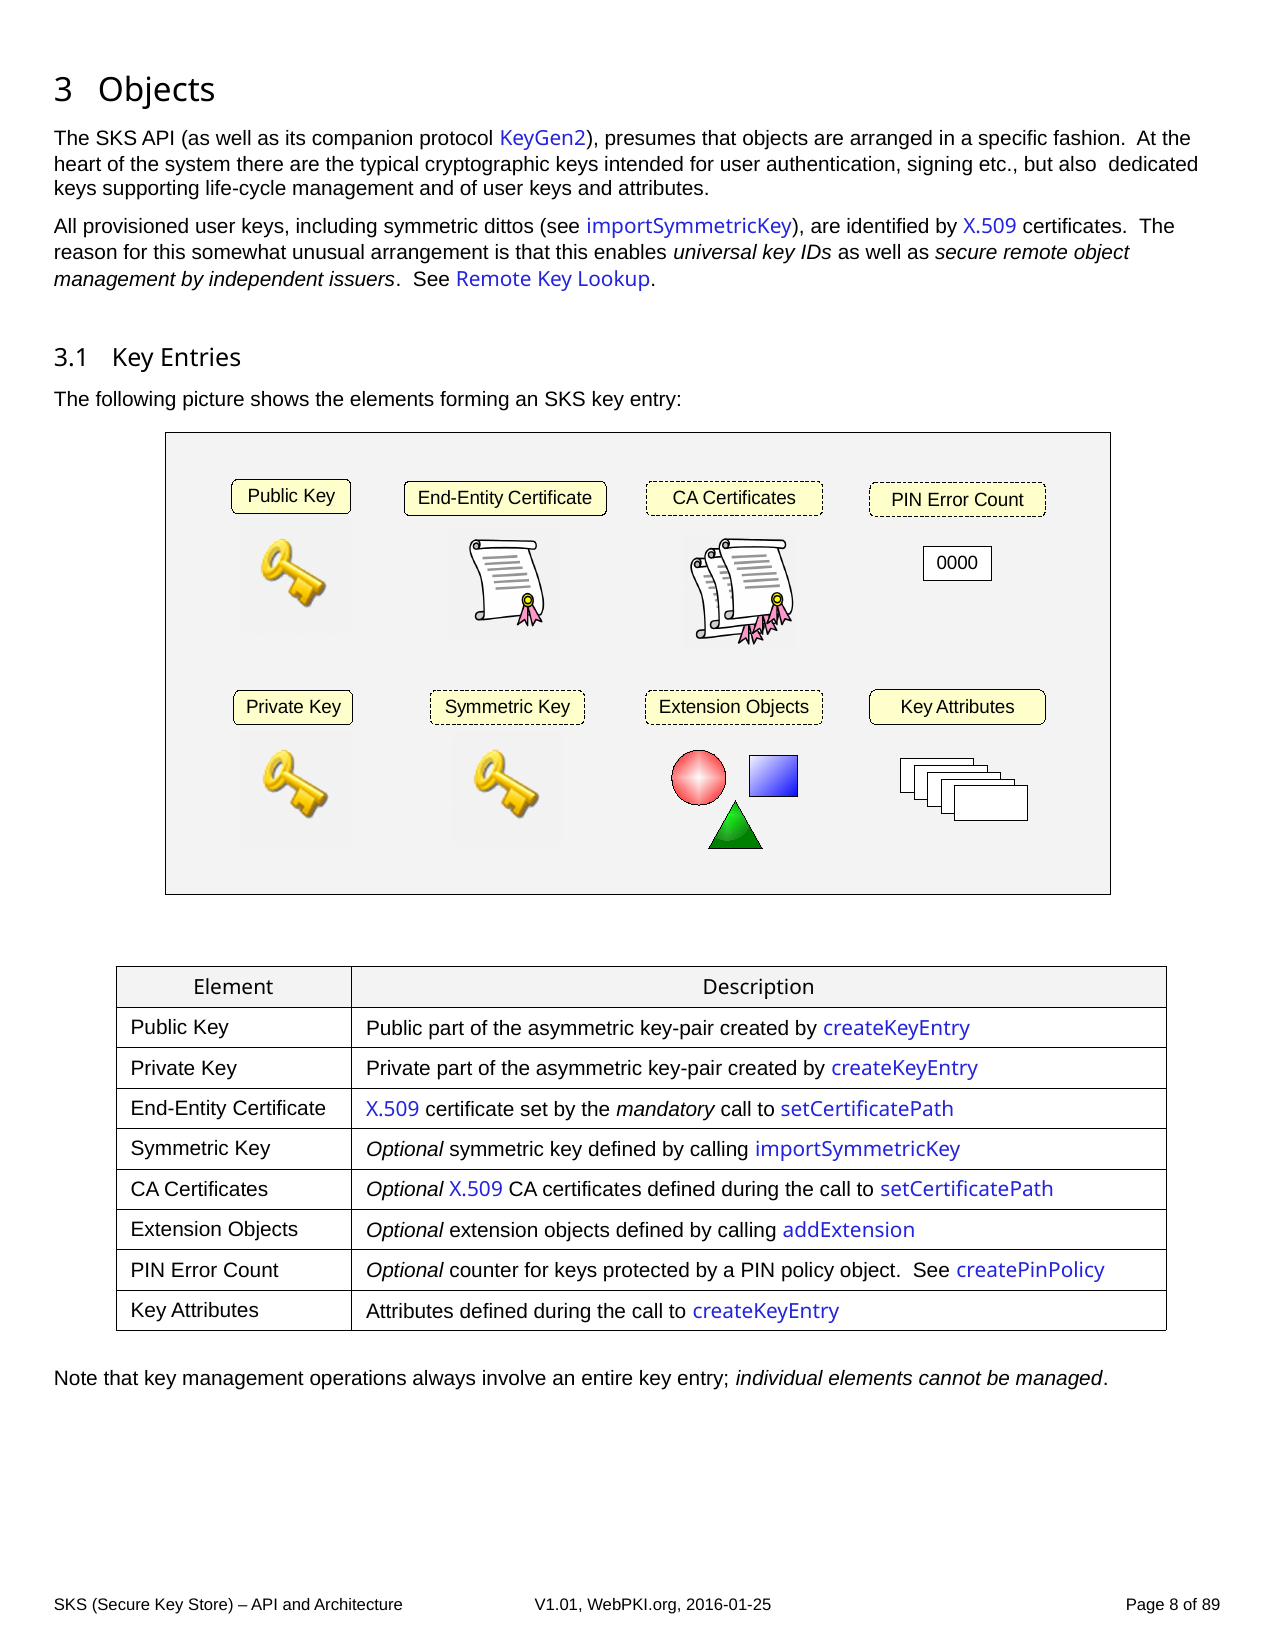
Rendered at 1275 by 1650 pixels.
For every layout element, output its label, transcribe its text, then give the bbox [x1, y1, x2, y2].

table_header Element [117, 967, 351, 1007]
table_cell Private Key [117, 1048, 351, 1088]
table_cell PIN Error Count [117, 1250, 351, 1290]
table_cell Key Attributes [117, 1291, 351, 1330]
text The SKS API (as well as its companion protocol KeyGen2), presumes that objects are arranged in a specific fashion. At the heart of the system there are the typical cryptographic keys intended for user authentication, signing etc., but also dedicated keys supporting life-cycle management and of user keys and attributes. [54, 123, 1221, 200]
table_cell Attributes defined during the call to createKeyEntry [352, 1291, 1166, 1330]
table_header Description [352, 967, 1166, 1007]
table_cell Optional extension objects defined by calling addExtension [352, 1210, 1166, 1249]
table_cell Private part of the asymmetric key-pair created by createKeyEntry [352, 1048, 1166, 1088]
subtitle Key Entries [54, 340, 1221, 374]
text Note that key management operations always involve an entire key entry; individual elements cannot be managed. [54, 1366, 1221, 1390]
text The following picture shows the elements forming an SKS key entry: [54, 386, 1221, 918]
table_cell End‑Entity Certificate [117, 1089, 351, 1128]
table_cell X.509 certificate set by the mandatory call to setCertificatePath [352, 1089, 1166, 1128]
table_cell Optional counter for keys protected by a PIN policy object. See createPinPolicy [352, 1250, 1166, 1290]
table_cell Extension Objects [117, 1210, 351, 1249]
table_cell Public Key [117, 1008, 351, 1047]
table_cell Public part of the asymmetric key-pair created by createKeyEntry [352, 1008, 1166, 1047]
table_cell CA Certificates [117, 1170, 351, 1209]
table_cell Optional X.509 CA certificates defined during the call to setCertificatePath [352, 1170, 1166, 1209]
table_cell Symmetric Key [117, 1129, 351, 1168]
subtitle Objects [54, 66, 1221, 111]
table_cell Optional symmetric key defined by calling importSymmetricKey [352, 1129, 1166, 1168]
text All provisioned user keys, including symmetric dittos (see importSymmetricKey), are identified by X.509 certificates. The reason for this somewhat unusual arrangement is that this enables universal key IDs as well as secure remote object management by independent issuers. See Remote Key Lookup. [54, 212, 1221, 292]
